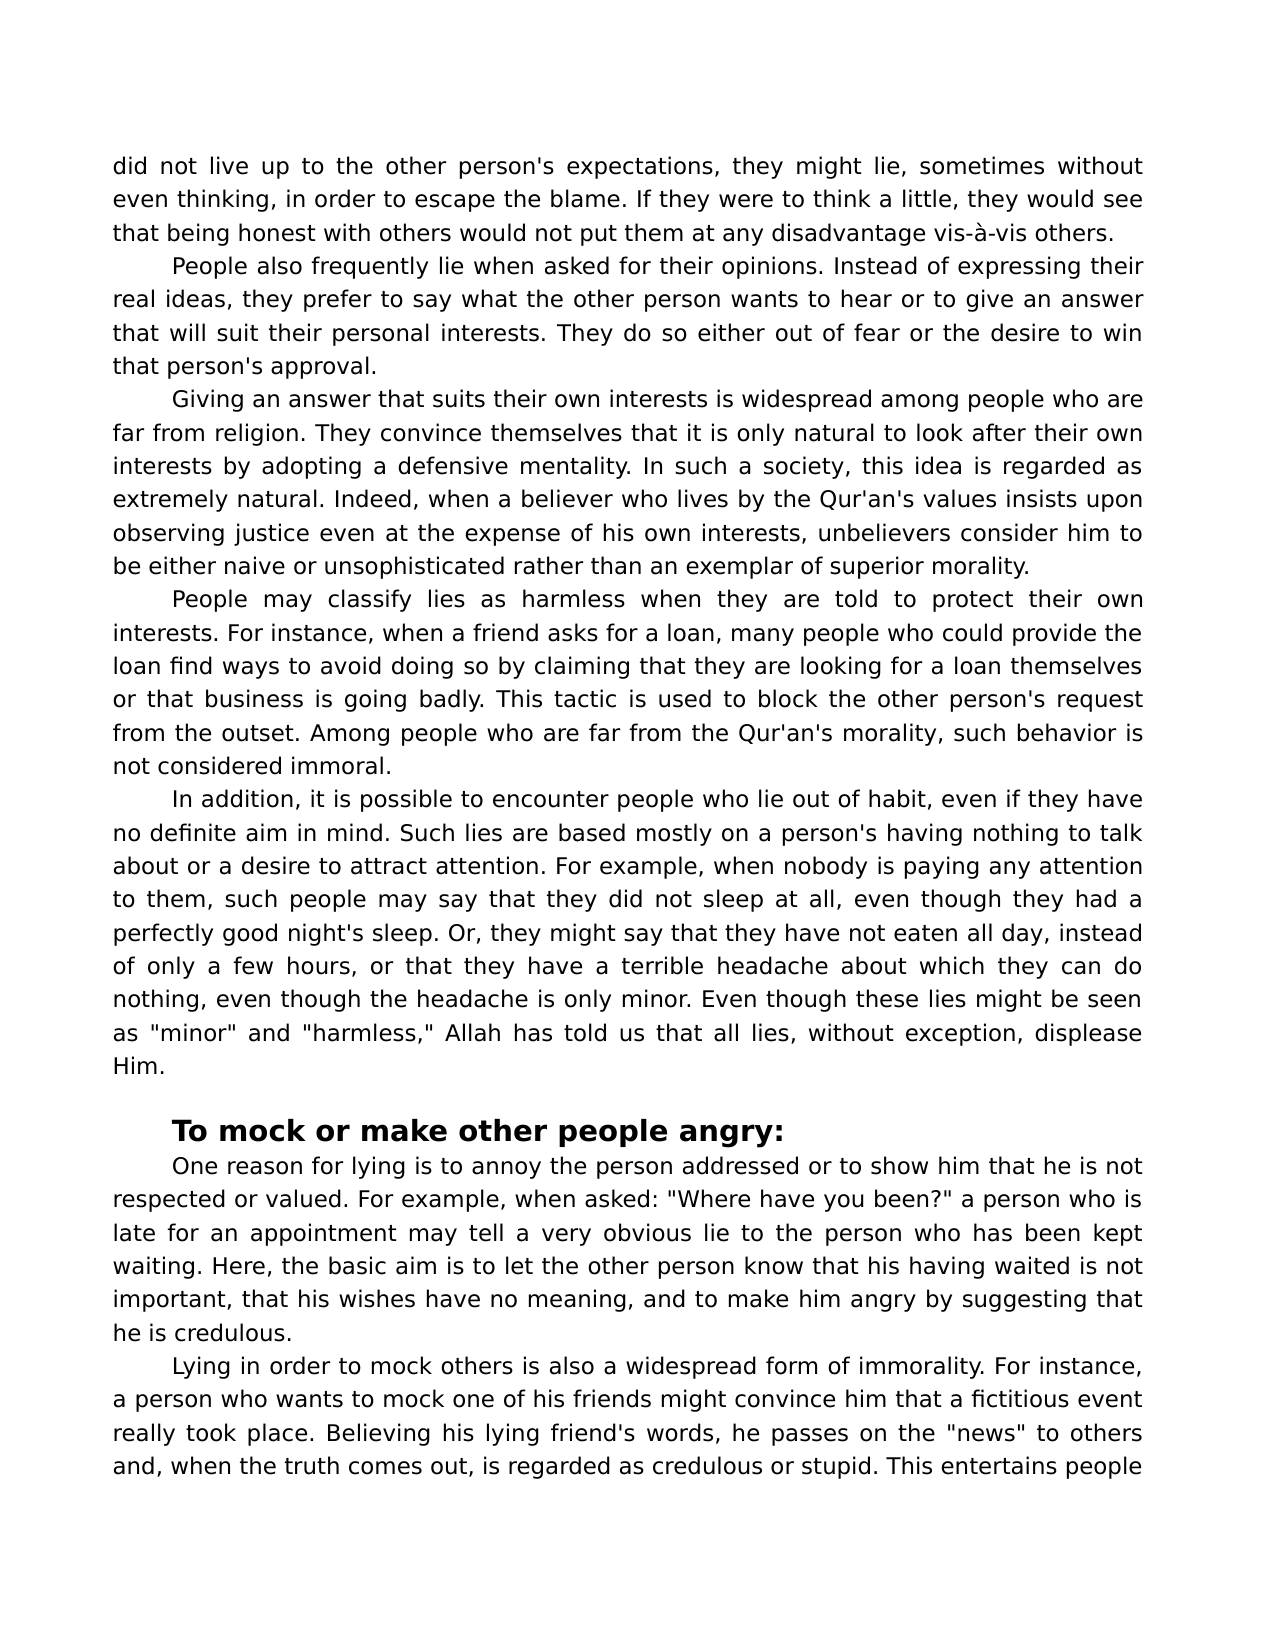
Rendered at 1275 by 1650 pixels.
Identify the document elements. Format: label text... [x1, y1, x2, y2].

text Giving an answer that suits their own interests is widespread among people who are far from religion. They convince themselves that it is only natural to look after their own interests by adopting a defensive mentality. In such a society, this idea is regarded as extremely natural. Indeed, when a believer who lives by the Qur'an's values insists upon observing justice even at the expense of his own interests, unbelievers consider him to be either naive or unsophisticated rather than an exemplar of superior morality. [112, 381, 1145, 581]
text People also frequently lie when asked for their opinions. Instead of expressing their real ideas, they prefer to say what the other person wants to hear or to give an answer that will suit their personal interests. They do so either out of fear or the desire to win that person's approval. [112, 248, 1145, 381]
text In addition, it is possible to encounter people who lie out of habit, even if they have no definite aim in mind. Such lies are based mostly on a person's having nothing to talk about or a desire to attract attention. For example, when nobody is paying any attention to them, such people may say that they did not sleep at all, even though they had a perfectly good night's sleep. Or, they might say that they have not eaten all day, instead of only a few hours, or that they have a terrible headache about which they can do nothing, even though the headache is only minor. Even though these lies might be seen as "minor" and "harmless," Allah has told us that all lies, without exception, displease Him. [112, 781, 1145, 1081]
text To mock or make other people angry: [112, 1114, 1145, 1148]
text did not live up to the other person's expectations, they might lie, sometimes without even thinking, in order to escape the blame. If they were to think a little, they would see that being honest with others would not put them at any disadvantage vis-à-vis others. [112, 148, 1145, 248]
text One reason for lying is to annoy the person addressed or to show him that he is not respected or valued. For example, when asked: "Where have you been?" a person who is late for an appointment may tell a very obvious lie to the person who has been kept waiting. Here, the basic aim is to let the other person know that his having waited is not important, that his wishes have no meaning, and to make him angry by suggesting that he is credulous. [112, 1148, 1145, 1348]
text Lying in order to mock others is also a widespread form of immorality. For instance, a person who wants to mock one of his friends might convince him that a fictitious event really took place. Believing his lying friend's words, he passes on the "news" to others and, when the truth comes out, is regarded as credulous or stupid. This entertains people [112, 1348, 1145, 1481]
text People may classify lies as harmless when they are told to protect their own interests. For instance, when a friend asks for a loan, many people who could provide the loan find ways to avoid doing so by claiming that they are looking for a loan themselves or that business is going badly. This tactic is used to block the other person's request from the outset. Among people who are far from the Qur'an's morality, such behavior is not considered immoral. [112, 581, 1145, 781]
